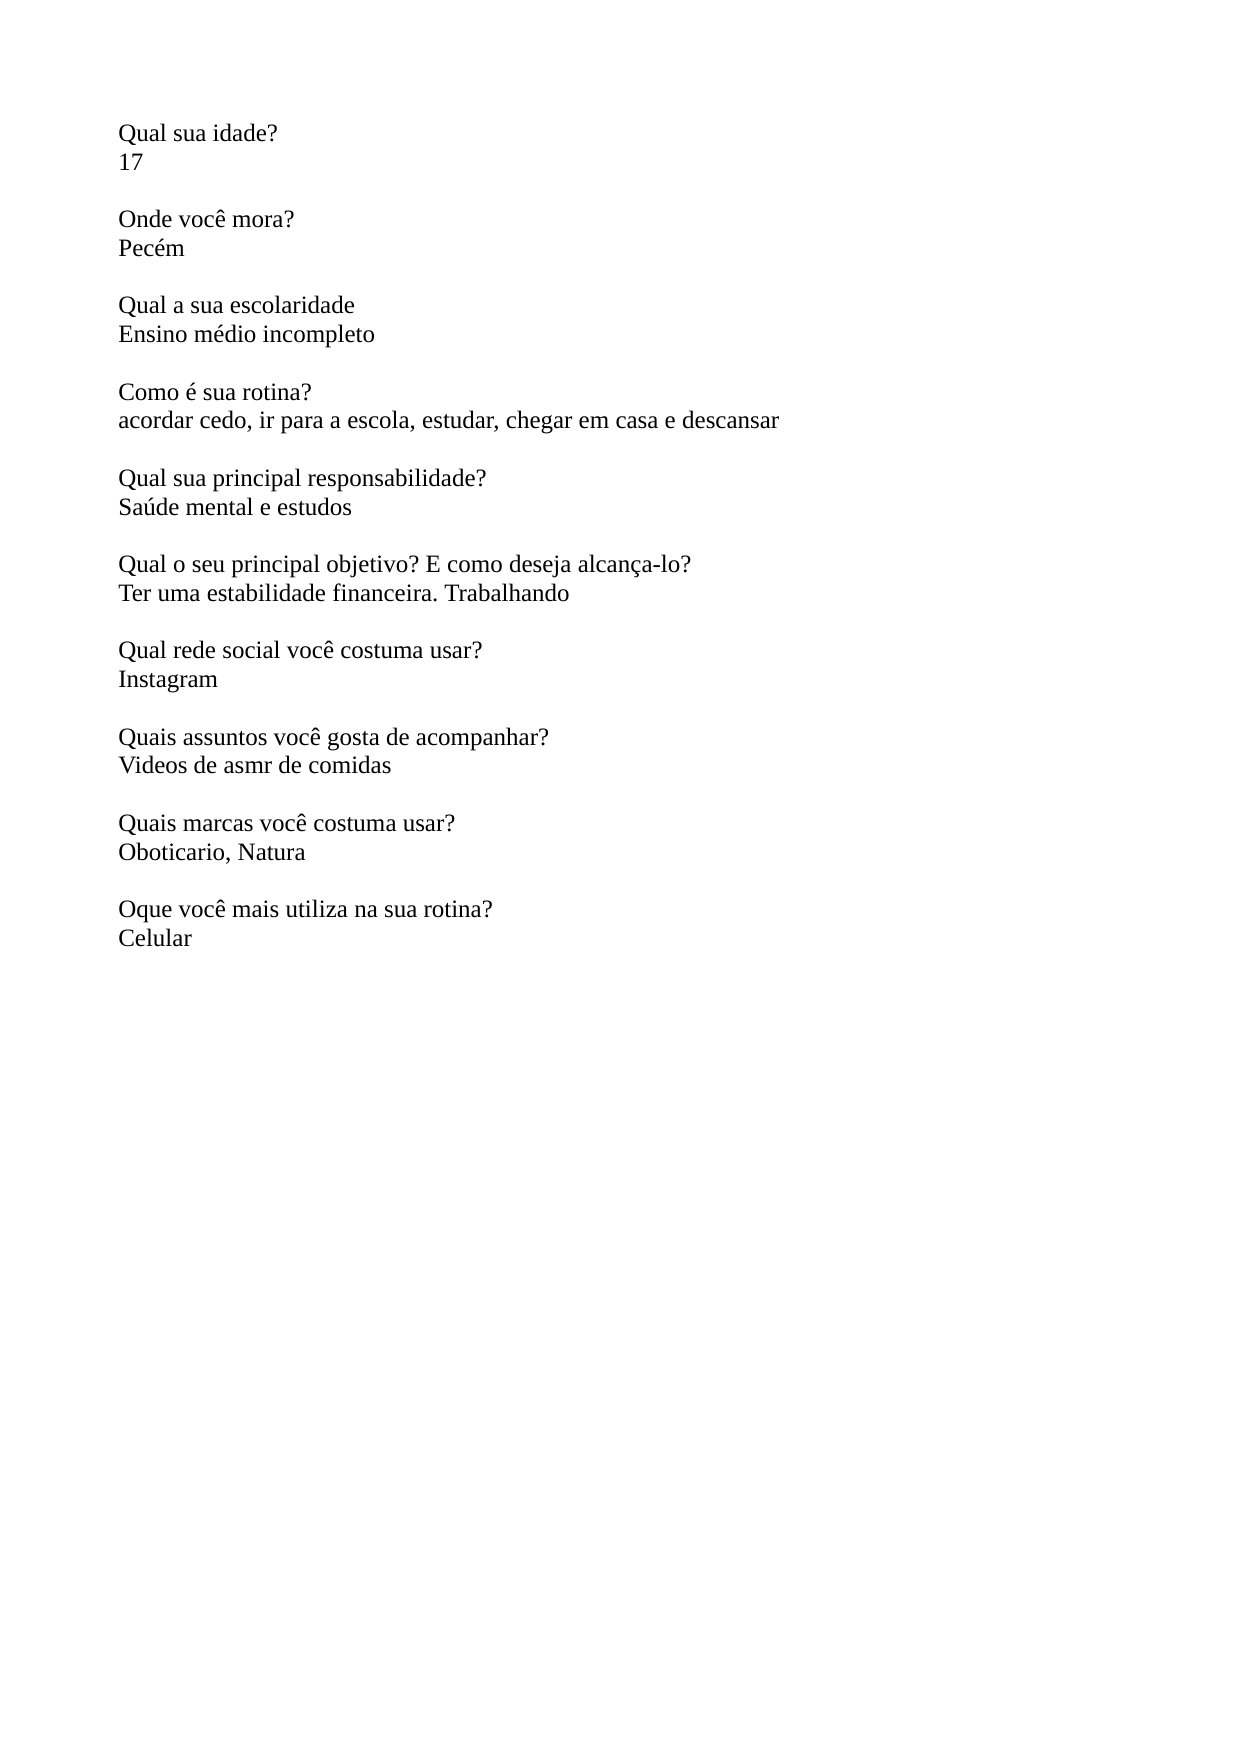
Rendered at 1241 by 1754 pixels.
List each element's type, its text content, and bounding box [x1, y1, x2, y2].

text Qual sua principal responsabilidade? [118, 463, 1122, 492]
text Pecém [118, 233, 1122, 262]
text Quais marcas você costuma usar? [118, 808, 1122, 837]
text Como é sua rotina? [118, 377, 1122, 406]
text Qual rede social você costuma usar? [118, 636, 1122, 664]
text Instagram [118, 664, 1122, 693]
text Qual a sua escolaridade [118, 291, 1122, 319]
text Quais assuntos você gosta de acompanhar? [118, 722, 1122, 751]
text Videos de asmr de comidas [118, 751, 1122, 779]
text Saúde mental e estudos [118, 492, 1122, 521]
text Qual sua idade? [118, 118, 1122, 147]
text Oboticario, Natura [118, 837, 1122, 866]
text Celular [118, 923, 1122, 952]
text acordar cedo, ir para a escola, estudar, chegar em casa e descansar [118, 406, 1122, 434]
text Ensino médio incompleto [118, 319, 1122, 348]
text Ter uma estabilidade financeira. Trabalhando [118, 578, 1122, 607]
text Onde você mora? [118, 204, 1122, 233]
text 17 [118, 147, 1122, 176]
text Qual o seu principal objetivo? E como deseja alcança-lo? [118, 549, 1122, 578]
text Oque você mais utiliza na sua rotina? [118, 894, 1122, 923]
